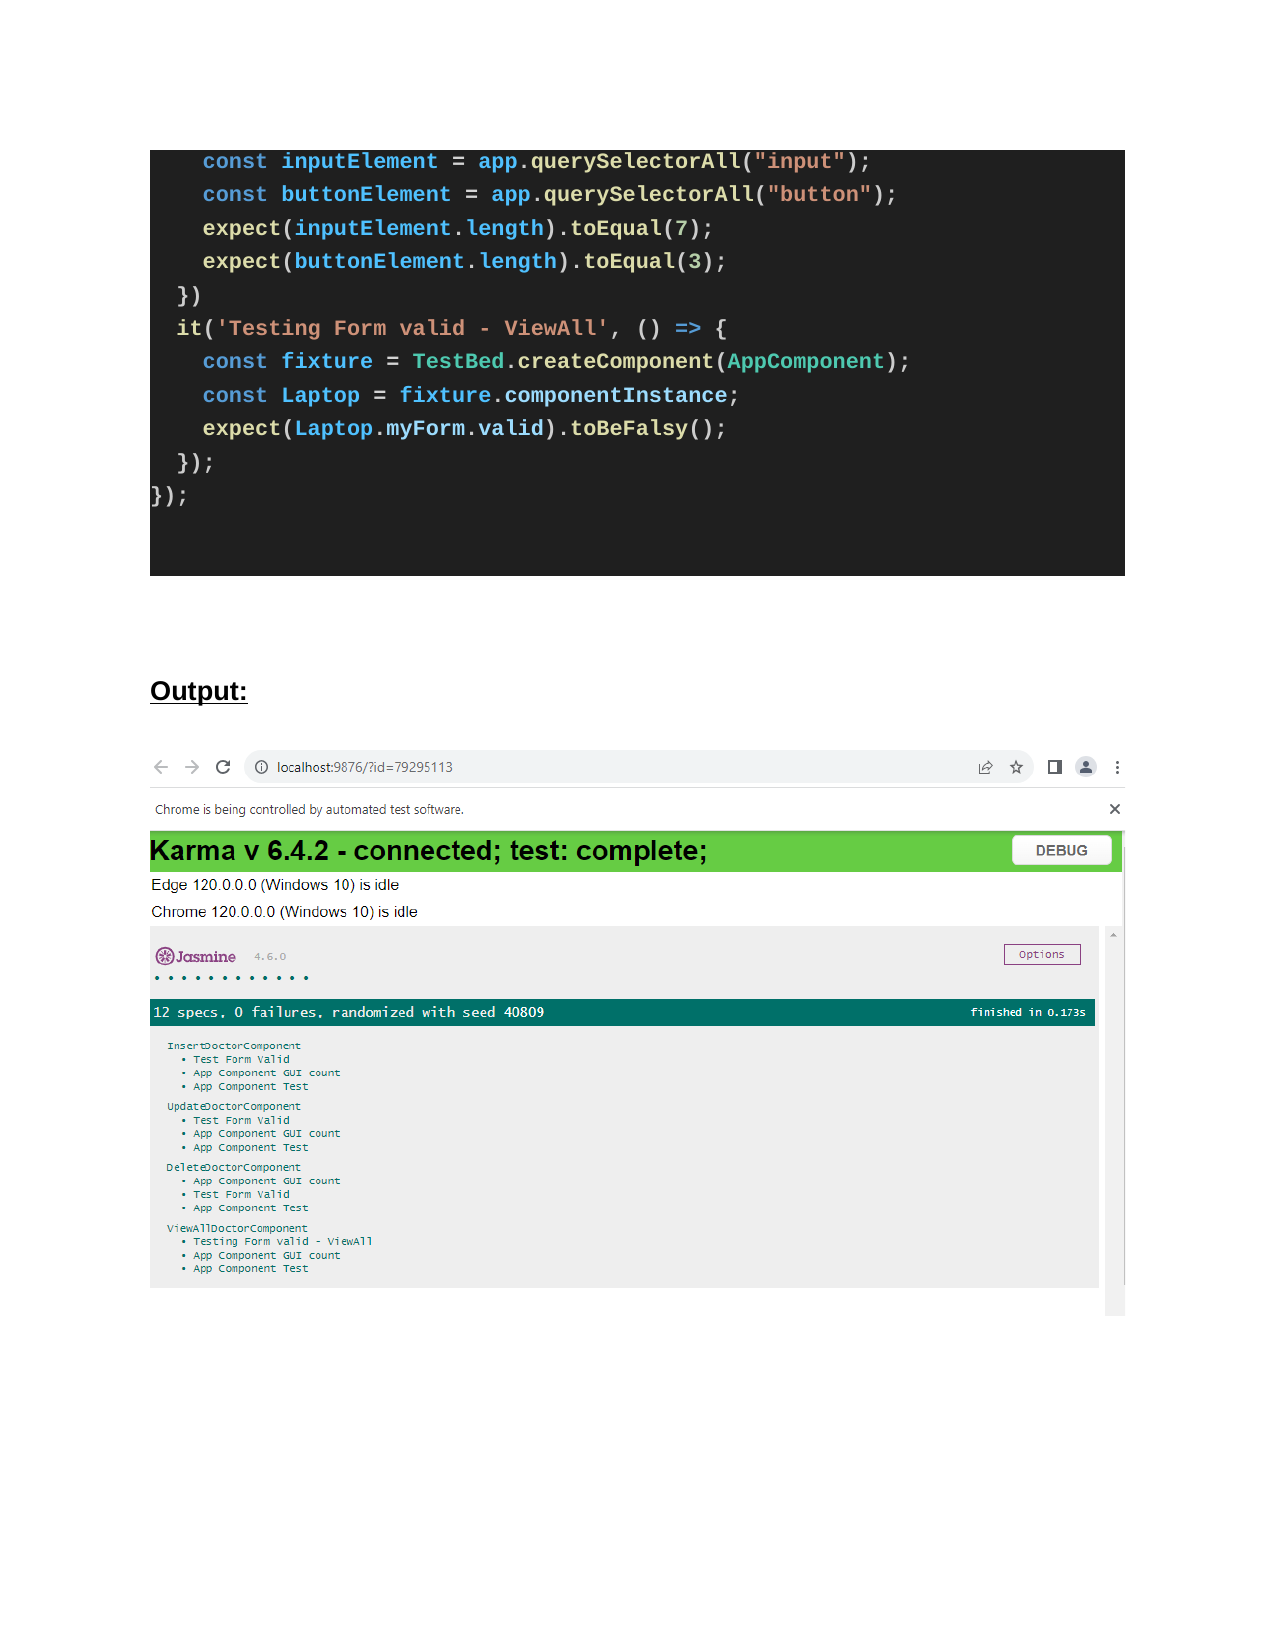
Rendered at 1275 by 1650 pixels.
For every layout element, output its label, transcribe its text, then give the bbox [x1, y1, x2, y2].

text it('Testing Form valid - ViewAll', () => { [150, 317, 1125, 342]
text }); [150, 451, 1125, 476]
text expect(inputElement.length).toEqual(7); [150, 217, 1125, 242]
text const buttonElement = app.querySelectorAll("button"); [150, 183, 1125, 208]
text const fixture = TestBed.createComponent(AppComponent); [150, 351, 1125, 375]
picture [150, 747, 1125, 1316]
text expect(buttonElement.length).toEqual(3); [150, 250, 1125, 275]
text Output: [150, 675, 1125, 707]
text }); [150, 484, 1125, 509]
text }) [150, 284, 1125, 308]
text const inputElement = app.querySelectorAll("input"); [150, 150, 1125, 175]
text const Laptop = fixture.componentInstance; [150, 384, 1125, 409]
text expect(Laptop.myForm.valid).toBeFalsy(); [150, 417, 1125, 442]
